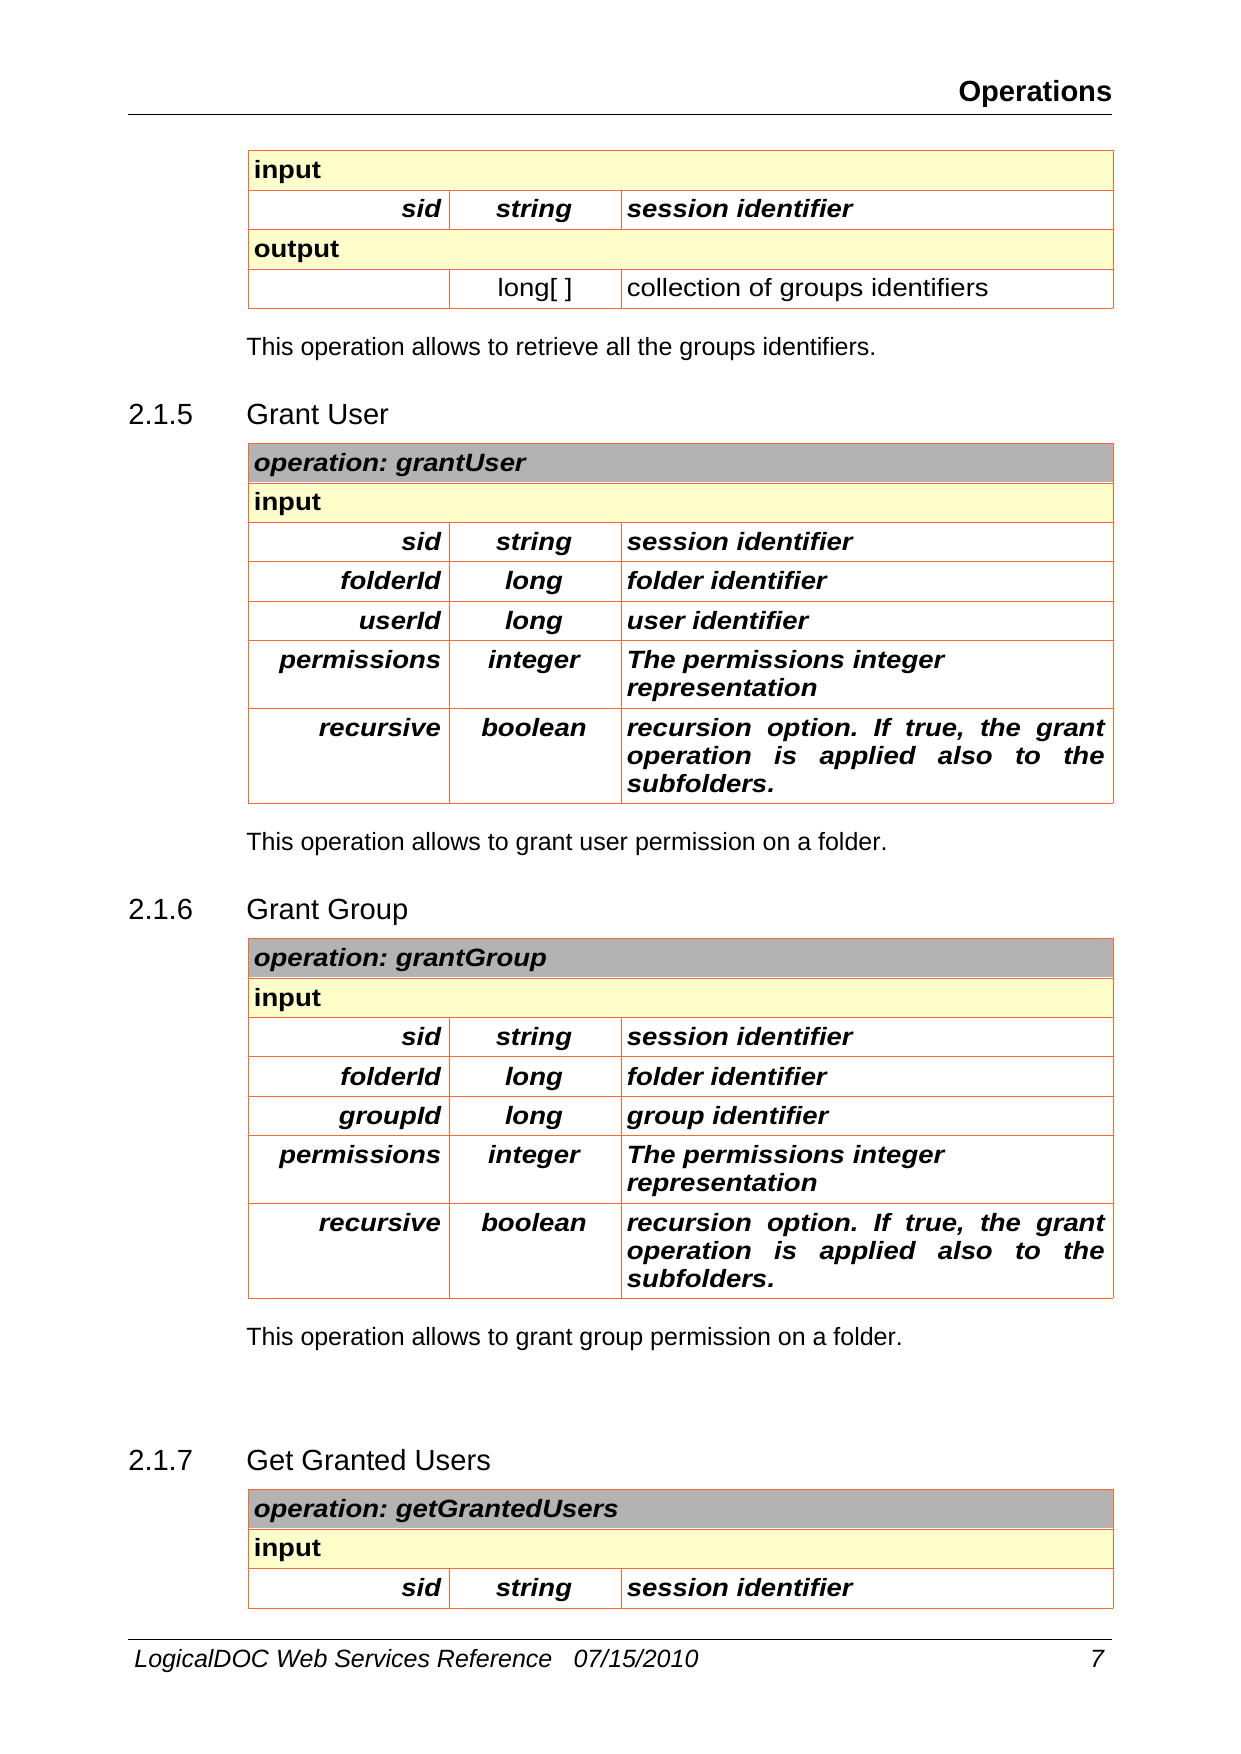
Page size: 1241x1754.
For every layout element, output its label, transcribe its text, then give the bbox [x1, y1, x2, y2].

table_cell folder identifier [622, 562, 1113, 601]
table_cell input [249, 979, 1113, 1017]
table_cell recursive [249, 709, 449, 803]
table_cell folderId [249, 562, 449, 601]
table_cell group identifier [622, 1097, 1113, 1135]
subtitle Get Granted Users [128, 1444, 1112, 1477]
table_cell sid [249, 191, 449, 229]
table_header operation: getGrantedUsers [249, 1490, 1113, 1528]
table_cell recursion option. If true, the grant operation is applied also to the subfolders. [622, 709, 1113, 803]
table_cell groupId [249, 1097, 449, 1135]
table_cell input [249, 151, 1113, 189]
table_cell userId [249, 602, 449, 640]
table_cell integer [450, 641, 621, 708]
table_cell user identifier [622, 602, 1113, 640]
subtitle This operation allows to grant group permission on a folder. [128, 1323, 1112, 1351]
table_cell string [450, 191, 621, 229]
table_cell folderId [249, 1057, 449, 1096]
table_cell output [249, 230, 1113, 268]
table_cell The permissions integer representation [622, 1136, 1113, 1203]
table_cell The permissions integer representation [622, 641, 1113, 708]
table_cell sid [249, 523, 449, 561]
table_cell recursive [249, 1204, 449, 1298]
table_cell string [450, 1018, 621, 1056]
table_cell long [450, 562, 621, 601]
table_cell collection of groups identifiers [622, 270, 1113, 308]
table_cell input [249, 1530, 1113, 1568]
table_cell boolean [450, 709, 621, 803]
table_cell string [450, 1569, 621, 1607]
table_cell folder identifier [622, 1057, 1113, 1096]
table_cell sid [249, 1569, 449, 1607]
table_cell integer [450, 1136, 621, 1203]
table_cell [249, 270, 449, 308]
table_cell long [450, 1097, 621, 1135]
table_cell sid [249, 1018, 449, 1056]
subtitle This operation allows to grant user permission on a folder. [128, 828, 1112, 856]
subtitle Grant Group [128, 893, 1112, 926]
table_cell input [249, 484, 1113, 522]
table_cell permissions [249, 1136, 449, 1203]
table_cell recursion option. If true, the grant operation is applied also to the subfolders. [622, 1204, 1113, 1298]
table_cell permissions [249, 641, 449, 708]
table_cell long [450, 1057, 621, 1096]
table_cell long[ ] [450, 270, 621, 308]
table_header operation: grantUser [249, 444, 1113, 482]
table_cell string [450, 523, 621, 561]
table_cell session identifier [622, 1018, 1113, 1056]
subtitle This operation allows to retrieve all the groups identifiers. [128, 333, 1112, 361]
table_cell session identifier [622, 523, 1113, 561]
subtitle Grant User [128, 398, 1112, 431]
table_cell boolean [450, 1204, 621, 1298]
table_cell session identifier [622, 191, 1113, 229]
table_cell session identifier [622, 1569, 1113, 1607]
table_header operation: grantGroup [249, 939, 1113, 977]
table_cell long [450, 602, 621, 640]
